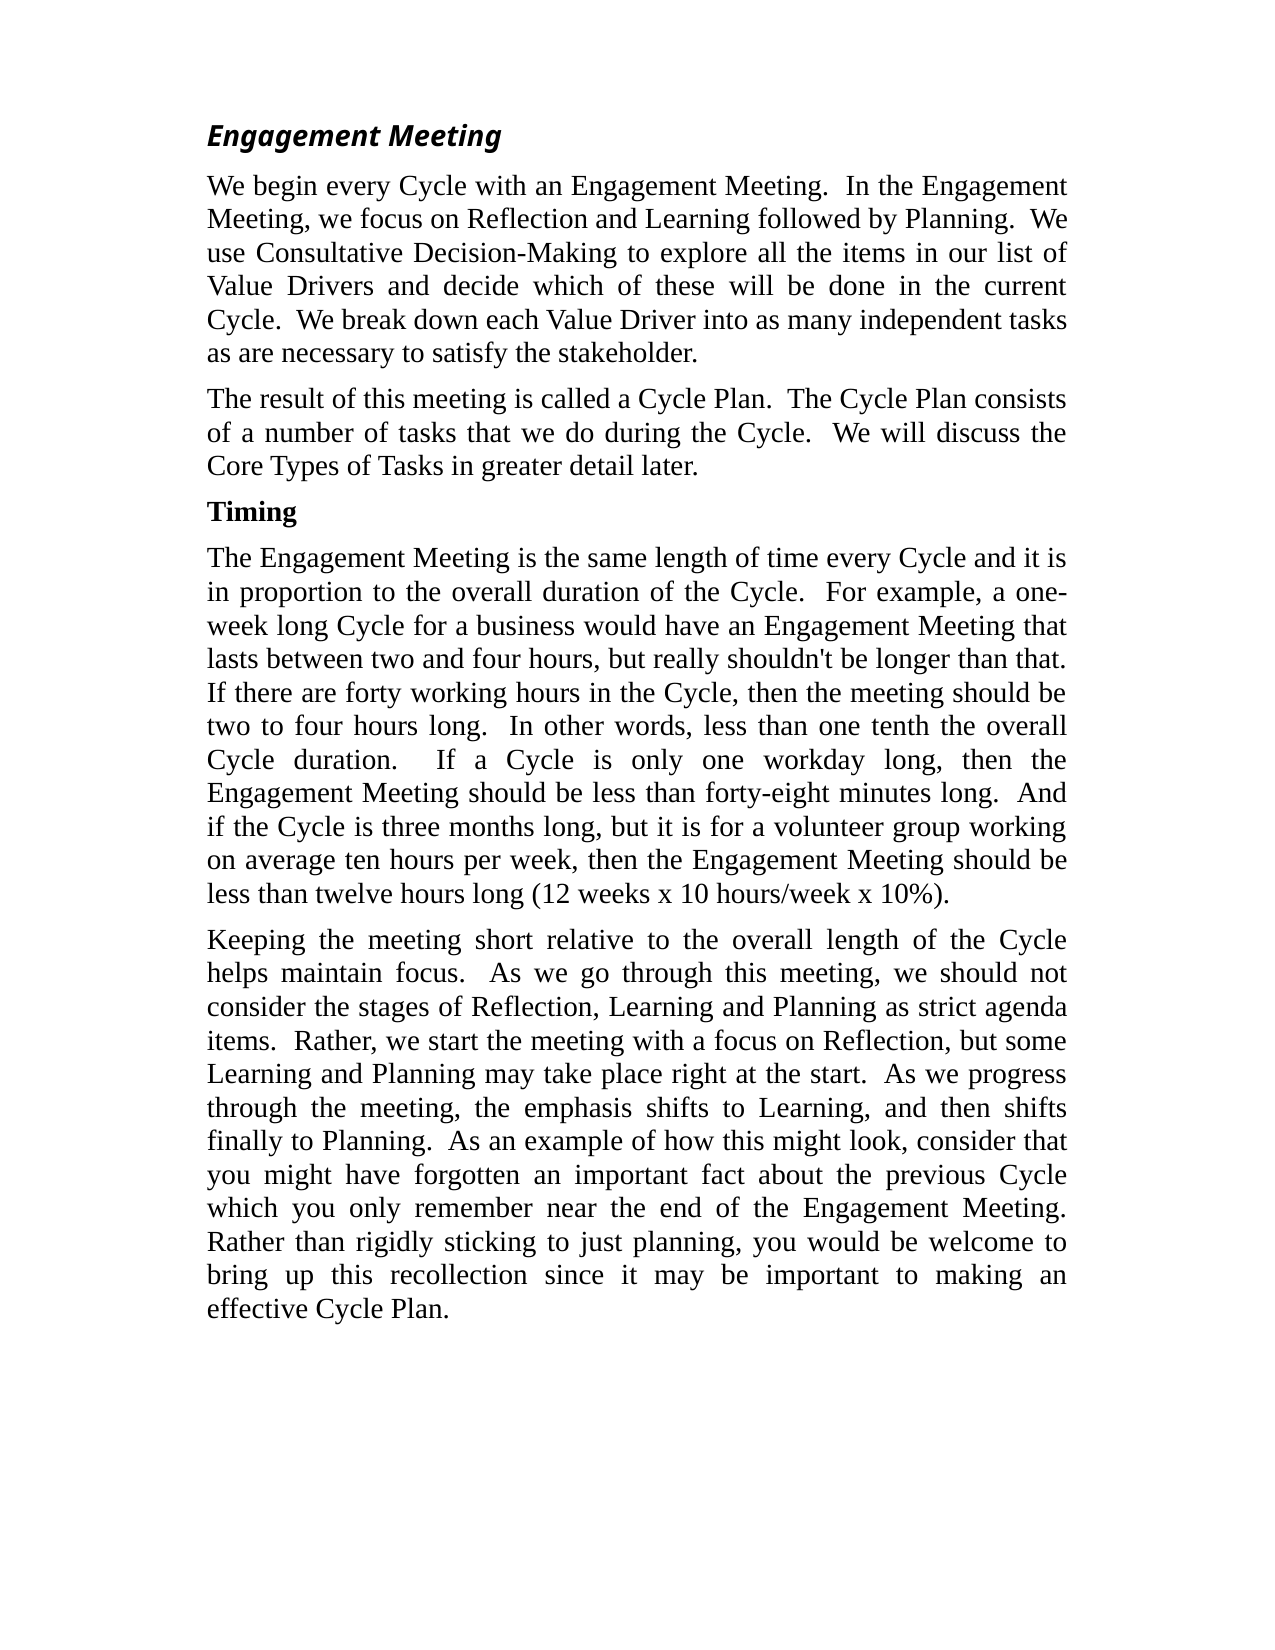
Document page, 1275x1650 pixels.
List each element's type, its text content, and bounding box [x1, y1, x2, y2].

text Timing [207, 494, 1068, 528]
text The result of this meeting is called a Cycle Plan. The Cycle Plan consists of a number of tasks that we do during the Cycle. We will discuss the Core Types of Tasks in greater detail later. [207, 381, 1068, 482]
subtitle Engagement Meeting [207, 115, 1068, 155]
text Keeping the meeting short relative to the overall length of the Cycle helps maintain focus. As we go through this meeting, we should not consider the stages of Reflection, Learning and Planning as strict agenda items. Rather, we start the meeting with a focus on Reflection, but some Learning and Planning may take place right at the start. As we progress through the meeting, the emphasis shifts to Learning, and then shifts finally to Planning. As an example of how this might look, consider that you might have forgotten an important fact about the previous Cycle which you only remember near the end of the Engagement Meeting. Rather than rigidly sticking to just planning, you would be welcome to bring up this recollection since it may be important to making an effective Cycle Plan. [207, 922, 1068, 1324]
text We begin every Cycle with an Engagement Meeting. In the Engagement Meeting, we focus on Reflection and Learning followed by Planning. We use Consultative Decision-Making to explore all the items in our list of Value Drivers and decide which of these will be done in the current Cycle. We break down each Value Driver into as many independent tasks as are necessary to satisfy the stakeholder. [207, 168, 1068, 369]
text The Engagement Meeting is the same length of time every Cycle and it is in proportion to the overall duration of the Cycle. For example, a one-week long Cycle for a business would have an Engagement Meeting that lasts between two and four hours, but really shouldn't be longer than that. If there are forty working hours in the Cycle, then the meeting should be two to four hours long. In other words, less than one tenth the overall Cycle duration. If a Cycle is only one workday long, then the Engagement Meeting should be less than forty-eight minutes long. And if the Cycle is three months long, but it is for a volunteer group working on average ten hours per week, then the Engagement Meeting should be less than twelve hours long (12 weeks x 10 hours/week x 10%). [207, 541, 1068, 909]
